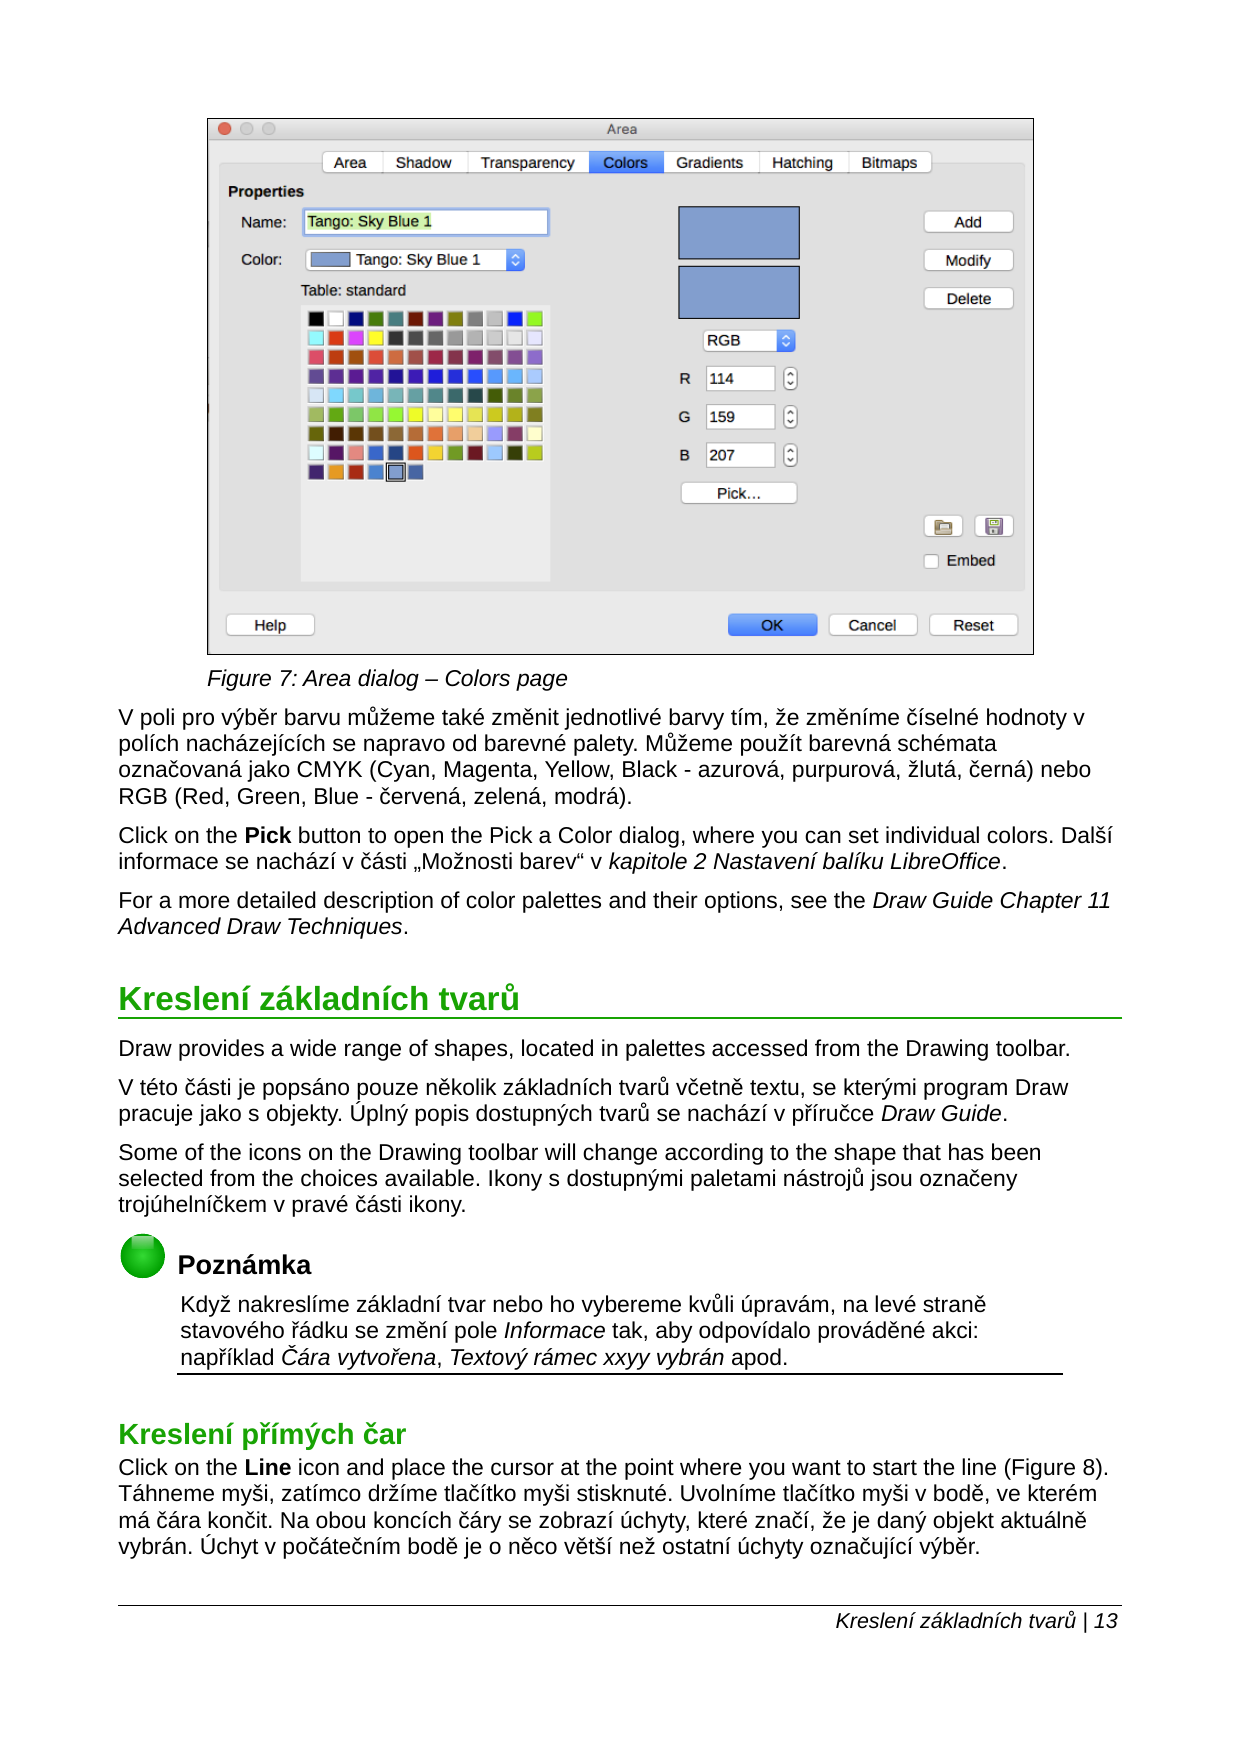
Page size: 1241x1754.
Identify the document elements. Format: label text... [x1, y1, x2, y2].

text Some of the icons on the Drawing toolbar will change according to the shape that has been selected from the choices available. Ikony s dostupnými paletami nástrojů jsou označeny trojúhelníčkem v pravé části ikony. [118, 1139, 1122, 1218]
text Click on the Line icon and place the cursor at the point where you want to start the line (Figure 8). Táhneme myši, zatímco držíme tlačítko myši stisknuté. Uvolníme tlačítko myši v bodě, ve kterém má čára končit. Na obou koncích čáry se zobrazí úchyty, které značí, že je daný objekt aktuálně vybrán. Úchyt v počátečním bodě je o něco větší než ostatní úchyty označující výběr. [118, 1454, 1122, 1559]
text Click on the Pick button to open the Pick a Color dialog, where you can set individual colors. Další informace se nachází v části „Možnosti barev“ v kapitole 2 Nastavení balíku LibreOffice. [118, 822, 1122, 874]
text Když nakreslíme základní tvar nebo ho vybereme kvůli úpravám, na levé straně stavového řádku se změní pole Informace tak, aby odpovídalo prováděné akci: například Čára vytvořena, Textový rámec xxyy vybrán apod. [177, 1288, 1063, 1373]
subtitle Poznámka [118, 1231, 1122, 1281]
text V poli pro výběr barvu můžeme také změnit jednotlivé barvy tím, že změníme číselné hodnoty v polích nacházejících se napravo od barevné palety. Můžeme použít barevná schémata označovaná jako CMYK (Cyan, Magenta, Yellow, Black - azurová, purpurová, žlutá, černá) nebo RGB (Red, Green, Blue - červená, zelená, modrá). [118, 704, 1122, 809]
text Draw provides a wide range of shapes, located in palettes accessed from the Drawing toolbar. [118, 1034, 1122, 1061]
subtitle Kreslení základních tvarů [118, 979, 1122, 1017]
text For a more detailed description of color palettes and their options, see the Draw Guide Chapter 11 Advanced Draw Techniques. [118, 887, 1122, 939]
picture [208, 119, 1033, 654]
text Figure 7: Area dialog – Colors page [207, 665, 1034, 692]
text V této části je popsáno pouze několik základních tvarů včetně textu, se kterými program Draw pracuje jako s objekty. Úplný popis dostupných tvarů se nachází v příručce Draw Guide. [118, 1073, 1122, 1126]
subtitle Kreslení přímých čar [118, 1417, 1122, 1451]
